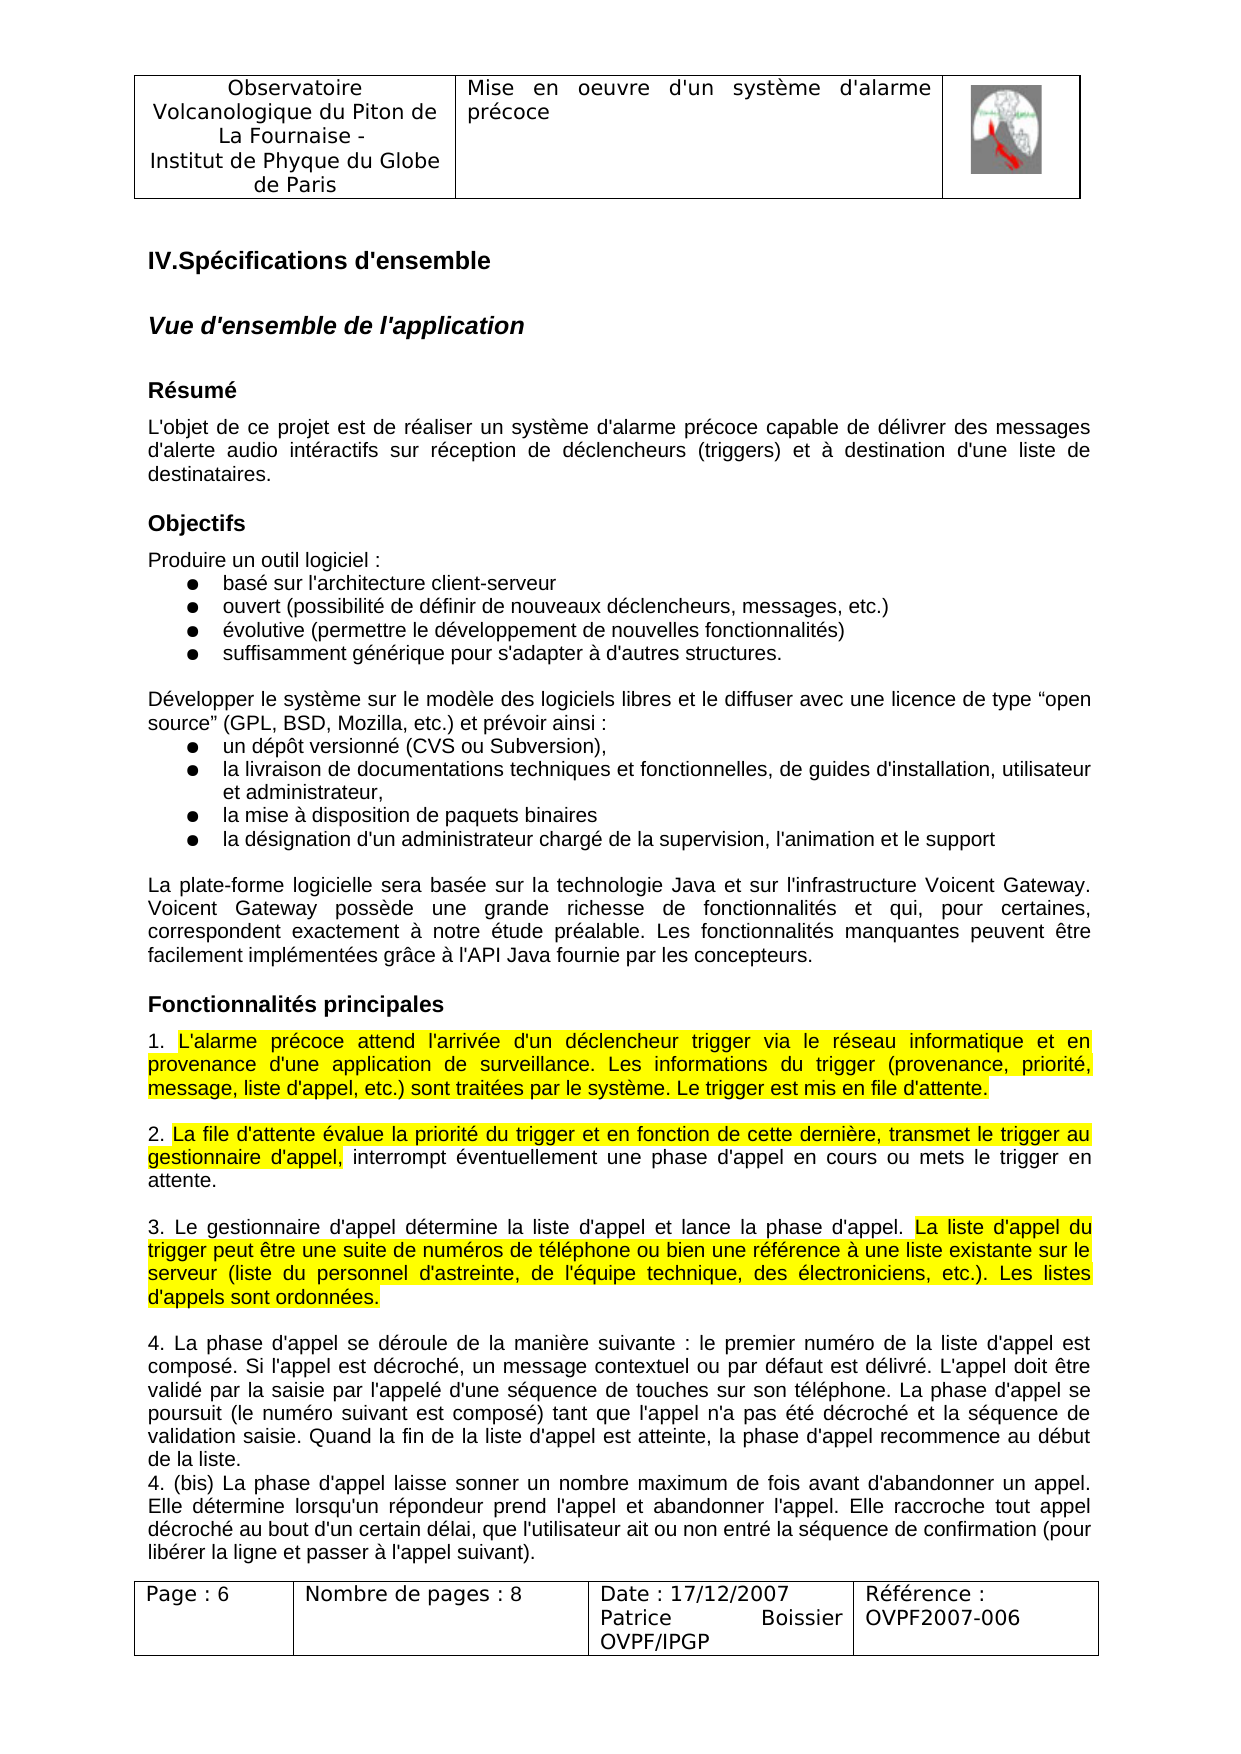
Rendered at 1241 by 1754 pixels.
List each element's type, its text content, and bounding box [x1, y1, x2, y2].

list la livraison de documentations techniques et fonctionnelles, de guides d'installation, utilisateur et administrateur, [185, 757, 1092, 804]
text La plate-forme logicielle sera basée sur la technologie Java et sur l'infrastructure Voicent Gateway. Voicent Gateway possède une grande richesse de fonctionnalités et qui, pour certaines, correspondent exactement à notre étude préalable. Les fonctionnalités manquantes peuvent être facilement implémentées grâce à l'API Java fournie par les concepteurs. [148, 874, 1092, 967]
subtitle Spécifications d'ensemble [148, 247, 1092, 274]
list évolutive (permettre le développement de nouvelles fonctionnalités) [185, 618, 1092, 641]
text 2. La file d'attente évalue la priorité du trigger et en fonction de cette dernière, transmet le trigger au gestionnaire d'appel, interrompt éventuellement une phase d'appel en cours ou mets le trigger en attente. [148, 1123, 1092, 1192]
subtitle Objectifs [148, 510, 1092, 536]
subtitle Vue d'ensemble de l'application [148, 312, 1092, 340]
subtitle Fonctionnalités principales [148, 992, 1092, 1017]
list un dépôt versionné (CVS ou Subversion), [185, 734, 1092, 757]
list la désignation d'un administrateur chargé de la supervision, l'animation et le support [185, 827, 1092, 850]
text 1. L'alarme précoce attend l'arrivée d'un déclencheur trigger via le réseau informatique et en provenance d'une application de surveillance. Les informations du trigger (provenance, priorité, message, liste d'appel, etc.) sont traitées par le système. Le trigger est mis en file d'attente. [148, 1030, 1092, 1099]
text 3. Le gestionnaire d'appel détermine la liste d'appel et lance la phase d'appel. La liste d'appel du trigger peut être une suite de numéros de téléphone ou bien une référence à une liste existante sur le serveur (liste du personnel d'astreinte, de l'équipe technique, des électroniciens, etc.). Les listes d'appels sont ordonnées. [148, 1216, 1092, 1308]
list la mise à disposition de paquets binaires [185, 804, 1092, 827]
text 4. La phase d'appel se déroule de la manière suivante : le premier numéro de la liste d'appel est composé. Si l'appel est décroché, un message contextuel ou par défaut est délivré. L'appel doit être validé par la saisie par l'appelé d'une séquence de touches sur son téléphone. La phase d'appel se poursuit (le numéro suivant est composé) tant que l'appel n'a pas été décroché et la séquence de validation saisie. Quand la fin de la liste d'appel est atteinte, la phase d'appel recommence au début de la liste. [148, 1332, 1092, 1471]
list ouvert (possibilité de définir de nouveaux déclencheurs, messages, etc.) [185, 595, 1092, 618]
picture [970, 85, 1042, 174]
list basé sur l'architecture client-serveur [185, 572, 1092, 595]
text L'objet de ce projet est de réaliser un système d'alarme précoce capable de délivrer des messages d'alerte audio intéractifs sur réception de déclencheurs (triggers) et à destination d'une liste de destinataires. [148, 416, 1092, 485]
text 4. (bis) La phase d'appel laisse sonner un nombre maximum de fois avant d'abandonner un appel. Elle détermine lorsqu'un répondeur prend l'appel et abandonner l'appel. Elle raccroche tout appel décroché au bout d'un certain délai, que l'utilisateur ait ou non entré la séquence de confirmation (pour libérer la ligne et passer à l'appel suivant). [148, 1471, 1092, 1564]
text Produire un outil logiciel : [148, 548, 1092, 572]
subtitle Résumé [148, 377, 1092, 403]
text Développer le système sur le modèle des logiciels libres et le diffuser avec une licence de type “open source” (GPL, BSD, Mozilla, etc.) et prévoir ainsi : [148, 688, 1092, 734]
list suffisamment générique pour s'adapter à d'autres structures. [185, 641, 1092, 664]
